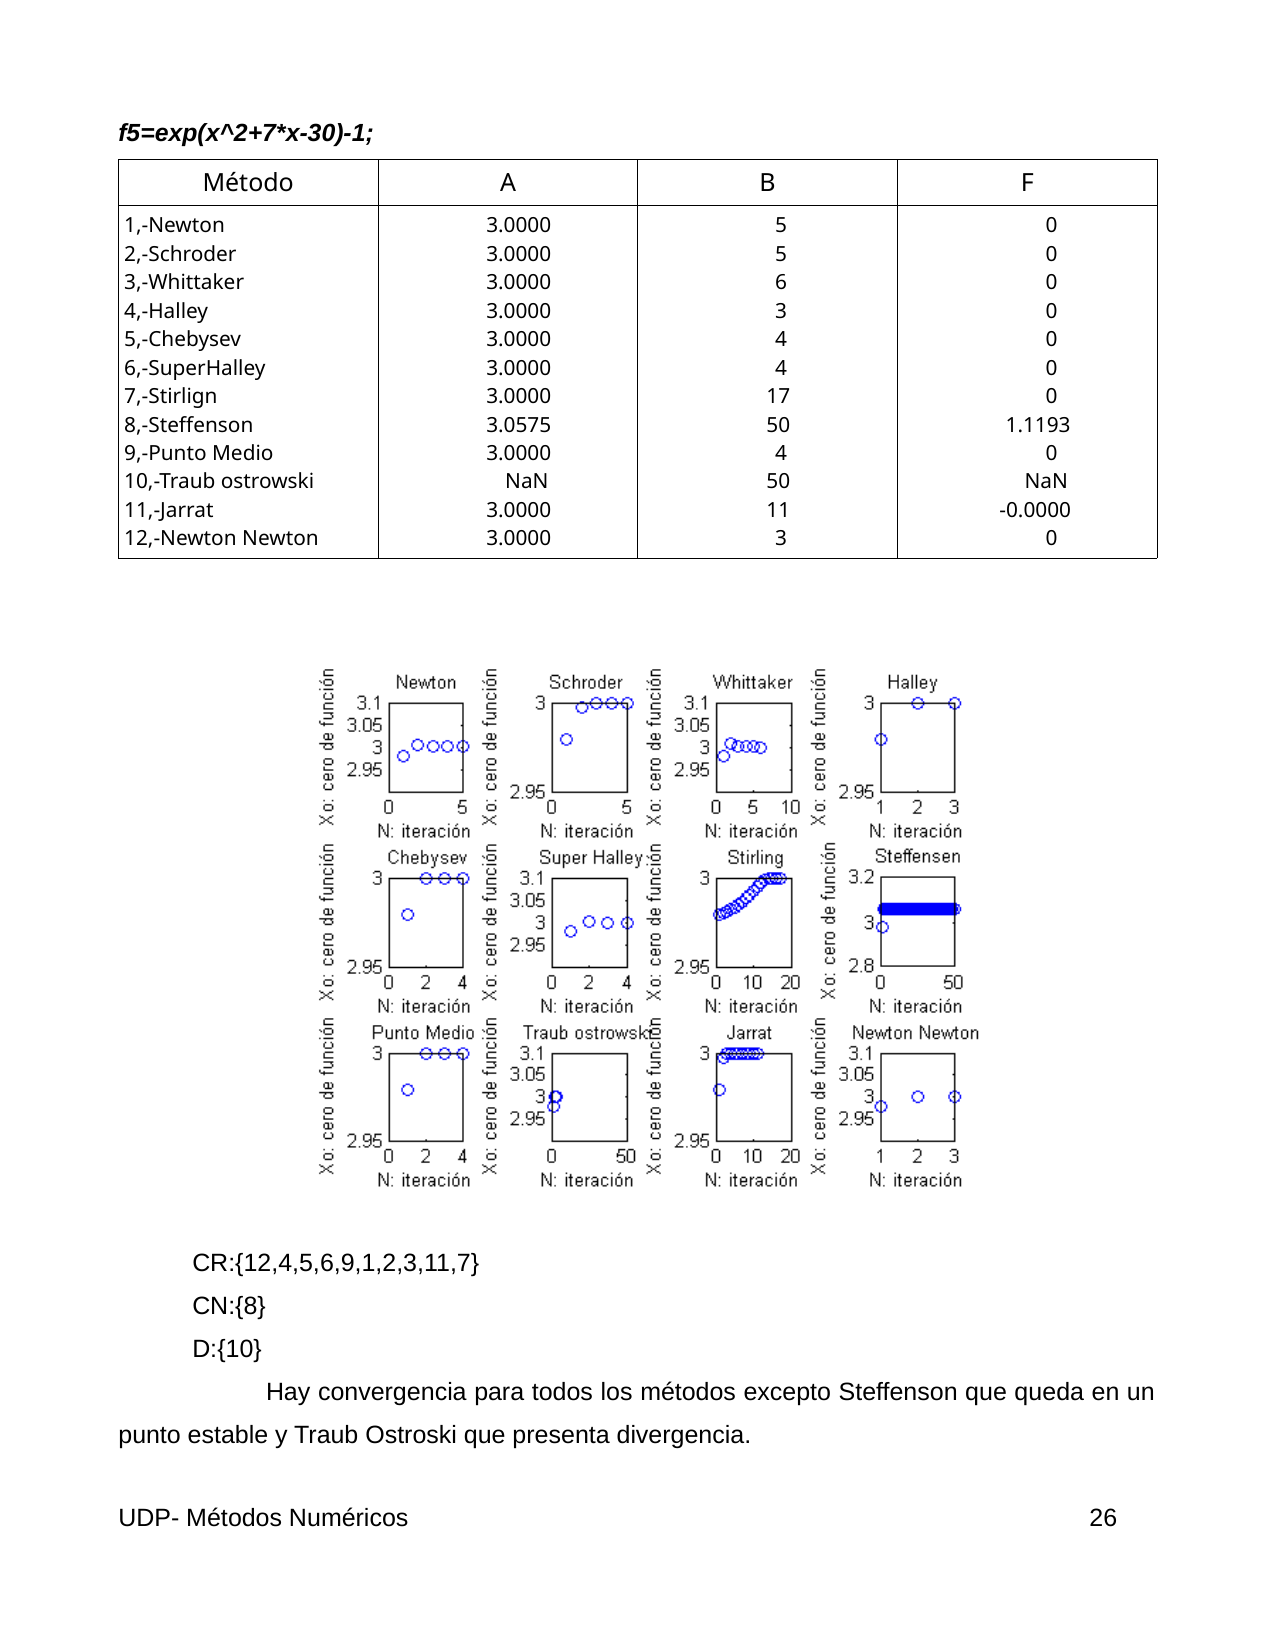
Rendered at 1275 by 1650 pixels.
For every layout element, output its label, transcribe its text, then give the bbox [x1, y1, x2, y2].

text CR:{12,4,5,6,9,1,2,3,11,7} [118, 1248, 1157, 1276]
table_header A [379, 160, 637, 205]
table_header Método [119, 160, 378, 205]
table_cell 0 0 0 0 0 0 0 1.1193 0 NaN -0.0000 0 [898, 206, 1157, 558]
table_cell 5 5 6 3 4 4 17 50 4 50 11 3 [638, 206, 897, 558]
table_header B [638, 160, 897, 205]
text CN:{8} [118, 1291, 1157, 1319]
table_cell 1,-Newton 2,-Schroder 3,-Whittaker 4,-Halley 5,-Chebysev 6,-SuperHalley 7,-Stirlign 8,-Steffenson 9,-Punto Medio 10,-Traub ostrowski 11,-Jarrat 12,-Newton Newton [119, 206, 378, 558]
table_cell 3.0000 3.0000 3.0000 3.0000 3.0000 3.0000 3.0000 3.0575 3.0000 NaN 3.0000 3.0000 [379, 206, 637, 558]
subtitle f5=exp(x^2+7*x-30)-1; [118, 118, 1157, 147]
table_header F [898, 160, 1157, 205]
text D:{10} [118, 1334, 1157, 1363]
picture [240, 643, 1035, 1227]
text Hay convergencia para todos los métodos excepto Steffenson que queda en un punto estable y Traub Ostroski que presenta divergencia. [118, 1377, 1157, 1449]
